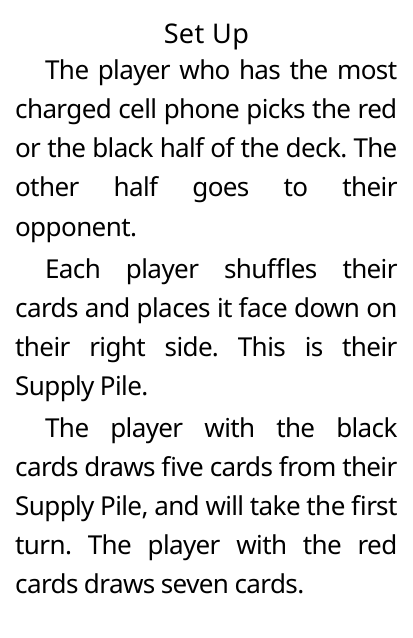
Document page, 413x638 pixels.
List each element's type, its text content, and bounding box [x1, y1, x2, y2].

text The player with the black cards draws five cards from their Supply Pile, and will take the first turn. The player with the red cards draws seven cards. [15, 409, 397, 601]
subtitle Set Up [15, 15, 397, 52]
text Each player shuffles their cards and places it face down on their right side. This is their Supply Pile. [15, 250, 397, 403]
text The player who has the most charged cell phone picks the red or the black half of the deck. The other half goes to their opponent. [15, 52, 397, 244]
